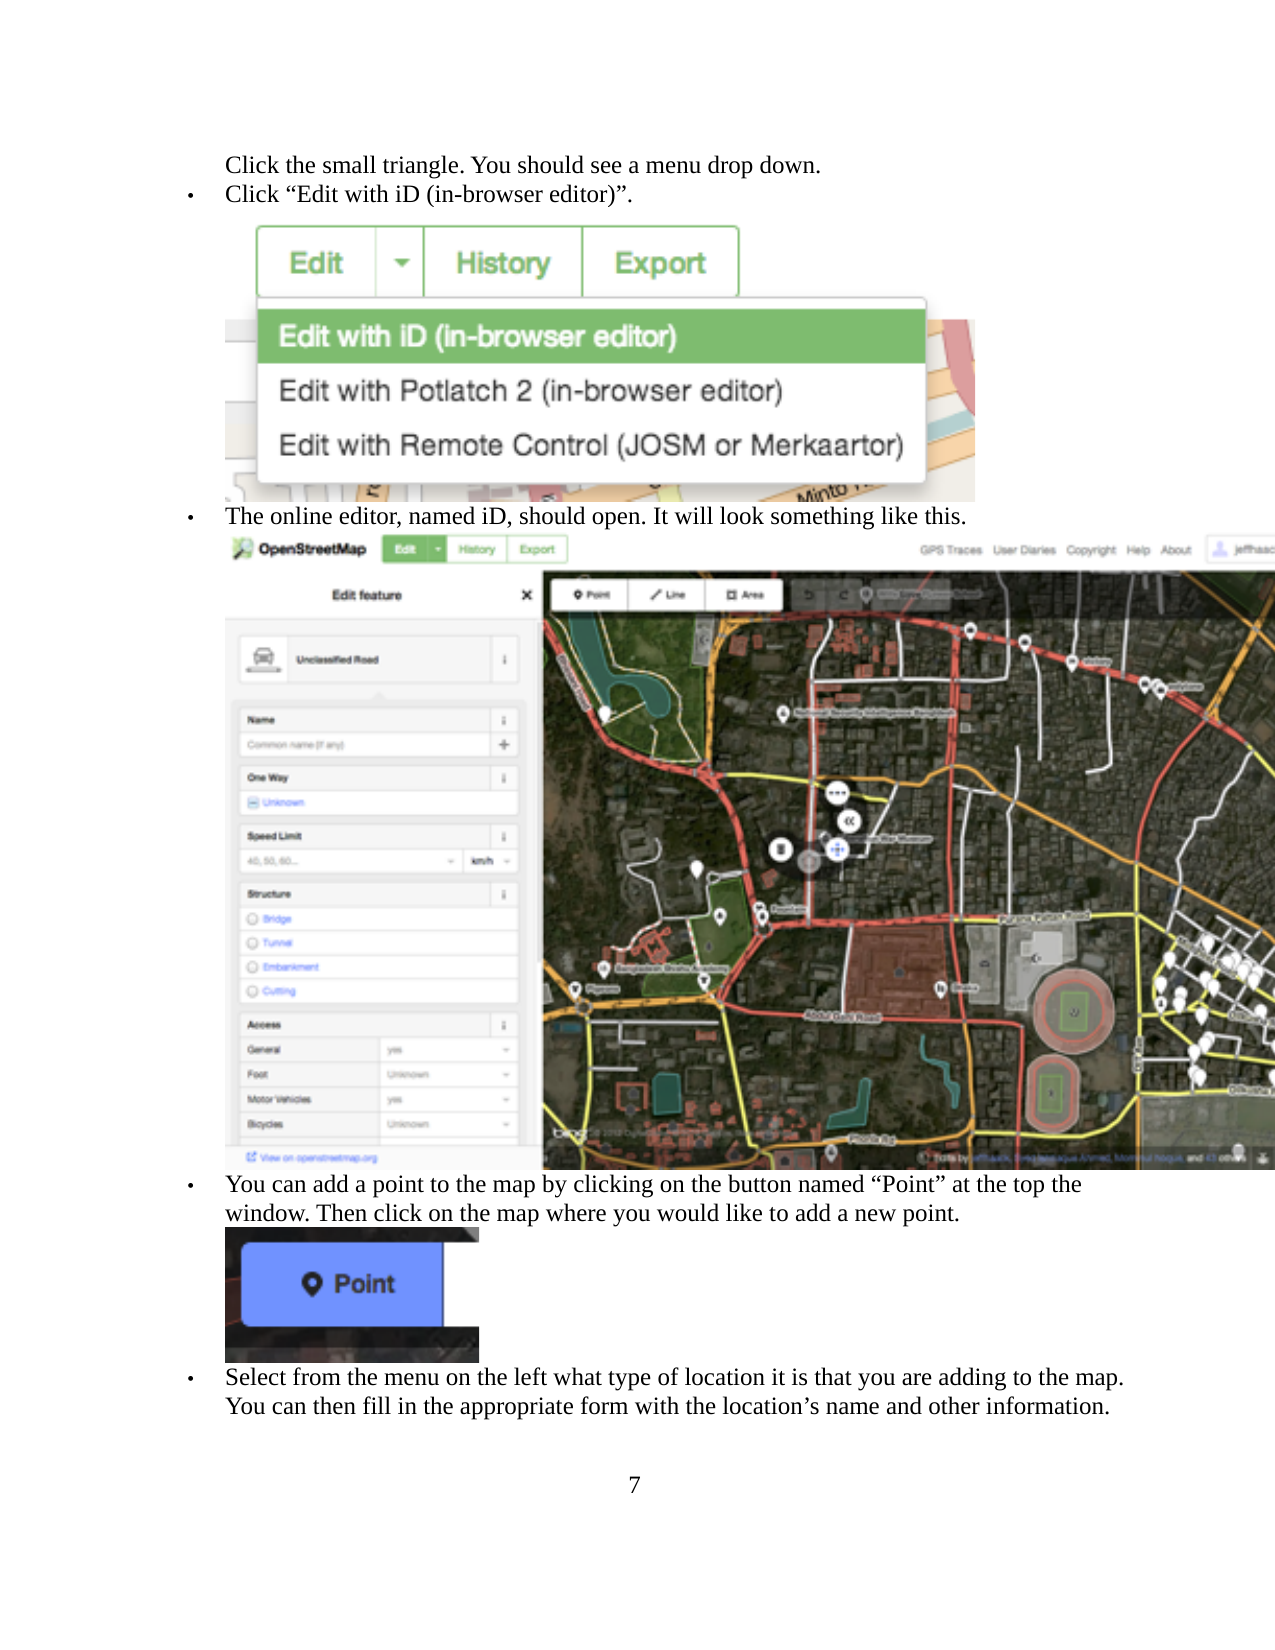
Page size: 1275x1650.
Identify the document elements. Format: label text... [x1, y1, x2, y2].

picture [225, 530, 1275, 1170]
list Click “Edit with iD (in-browser editor)”. [187, 179, 1125, 207]
list Click the small triangle. You should see a menu drop down. [187, 150, 1125, 179]
list The online editor, named iD, should open. It will look something like this. [187, 501, 1125, 530]
picture [225, 207, 976, 502]
list You can add a point to the map by clicking on the button named “Point” at the top the window. Then click on the map where you would like to add a new point. [187, 1169, 1125, 1227]
list Select from the menu on the left what type of location it is that you are adding to the map. You can then fill in the appropriate form with the location’s name and other information. [187, 1362, 1125, 1420]
picture [225, 1227, 480, 1363]
